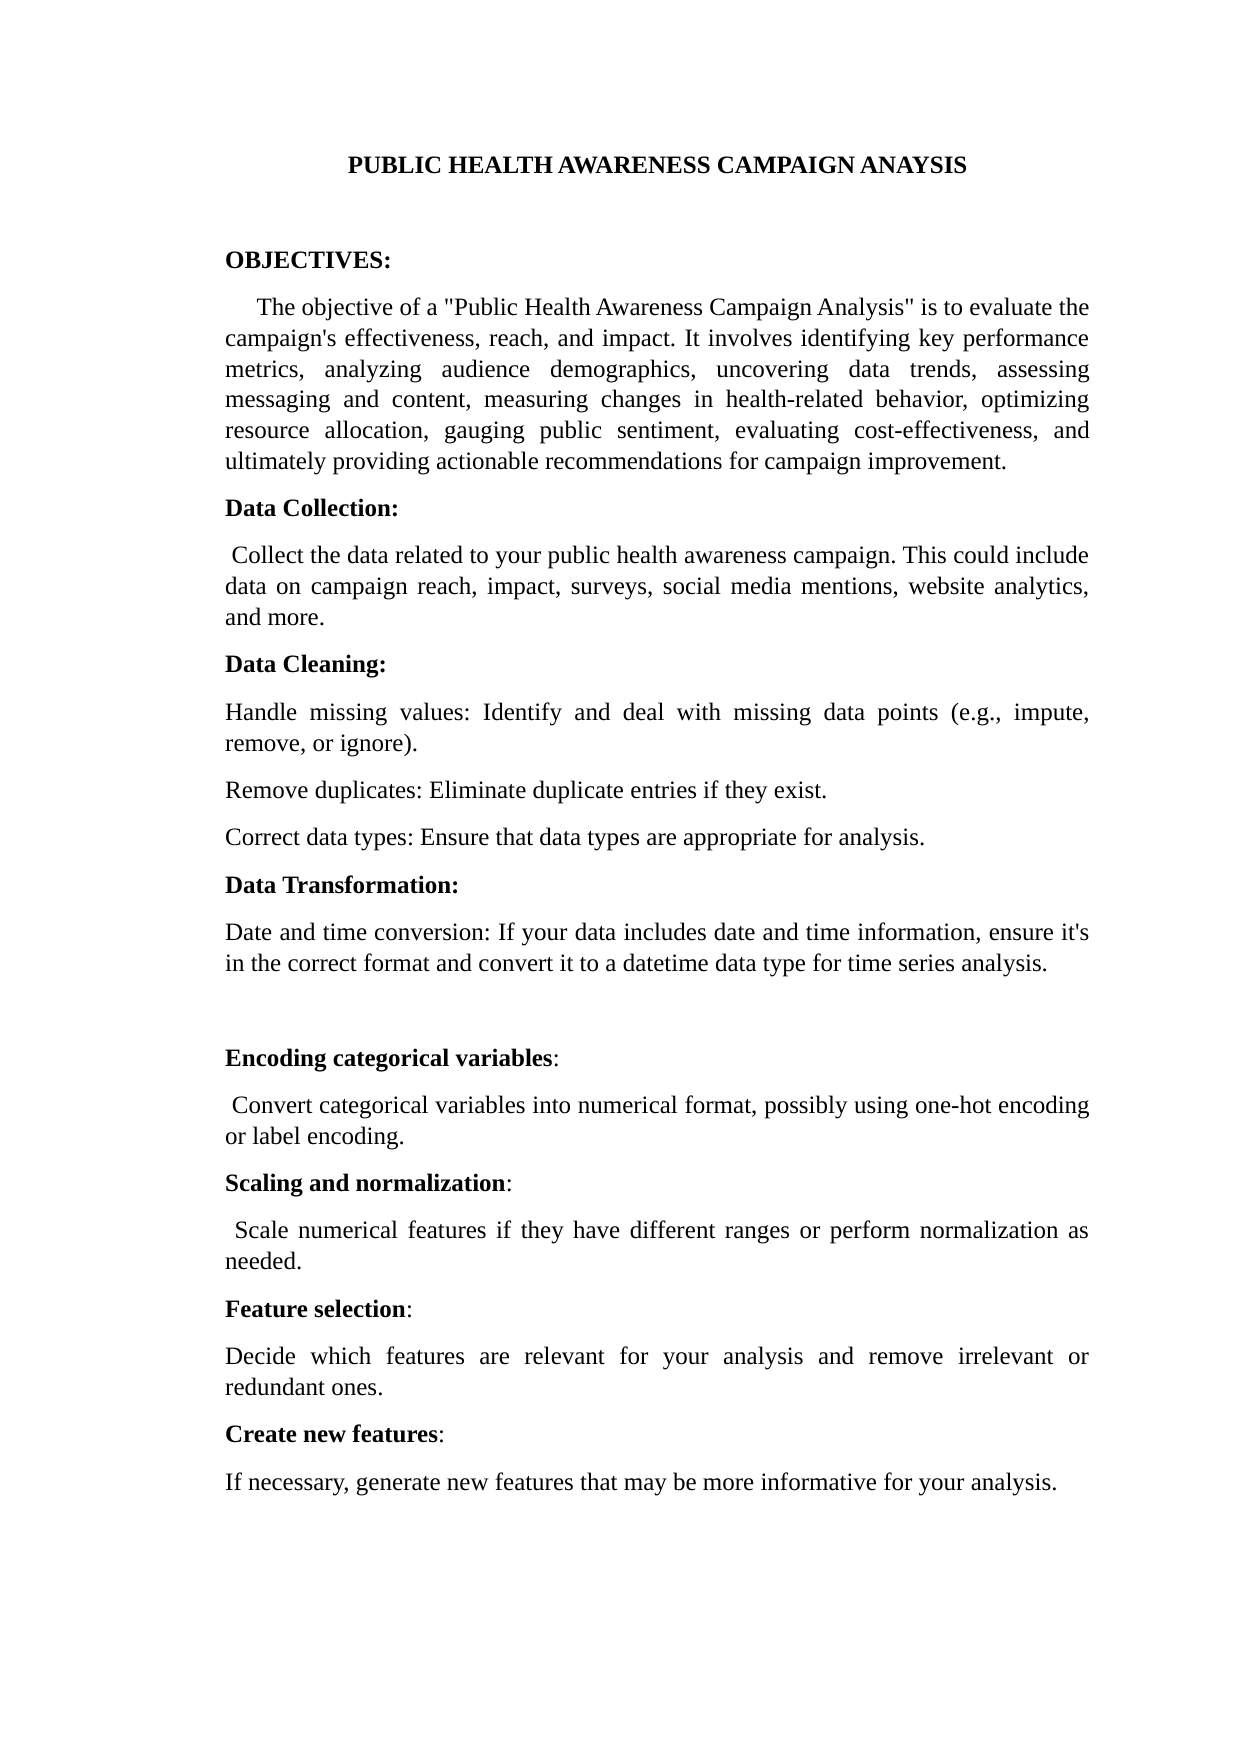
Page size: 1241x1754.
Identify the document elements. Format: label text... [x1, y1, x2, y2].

text The objective of a "Public Health Awareness Campaign Analysis" is to evaluate the campaign's effectiveness, reach, and impact. It involves identifying key performance metrics, analyzing audience demographics, uncovering data trends, assessing messaging and content, measuring changes in health-related behavior, optimizing resource allocation, gauging public sentiment, evaluating cost-effectiveness, and ultimately providing actionable recommendations for campaign improvement. [225, 292, 1090, 474]
text Data Collection: [225, 493, 1090, 522]
text Scale numerical features if they have different ranges or perform normalization as needed. [225, 1216, 1090, 1275]
text Handle missing values: Identify and deal with missing data points (e.g., impute, remove, or ignore). [225, 697, 1090, 756]
text Convert categorical variables into numerical format, possibly using one-hot encoding or label encoding. [225, 1090, 1090, 1149]
text OBJECTIVES: [225, 245, 1090, 273]
text If necessary, generate new features that may be more informative for your analysis. [225, 1467, 1090, 1495]
text Date and time conversion: If your data includes date and time information, ensure it's in the correct format and convert it to a datetime data type for time series analysis. [225, 917, 1090, 977]
text Collect the data related to your public health awareness campaign. This could include data on campaign reach, impact, surveys, social media mentions, website analytics, and more. [225, 541, 1090, 631]
text Feature selection: [225, 1294, 1090, 1322]
text Scaling and normalization: [225, 1168, 1090, 1197]
text PUBLIC HEALTH AWARENESS CAMPAIGN ANAYSIS [225, 150, 1090, 179]
text Encoding categorical variables: [150, 1043, 1090, 1071]
text Create new features: [225, 1419, 1090, 1448]
text Data Transformation: [225, 870, 1090, 898]
text Data Cleaning: [225, 649, 1090, 678]
text Decide which features are relevant for your analysis and remove irrelevant or redundant ones. [225, 1341, 1090, 1401]
text Correct data types: Ensure that data types are appropriate for analysis. [225, 822, 1090, 851]
text Remove duplicates: Eliminate duplicate entries if they exist. [225, 775, 1090, 804]
